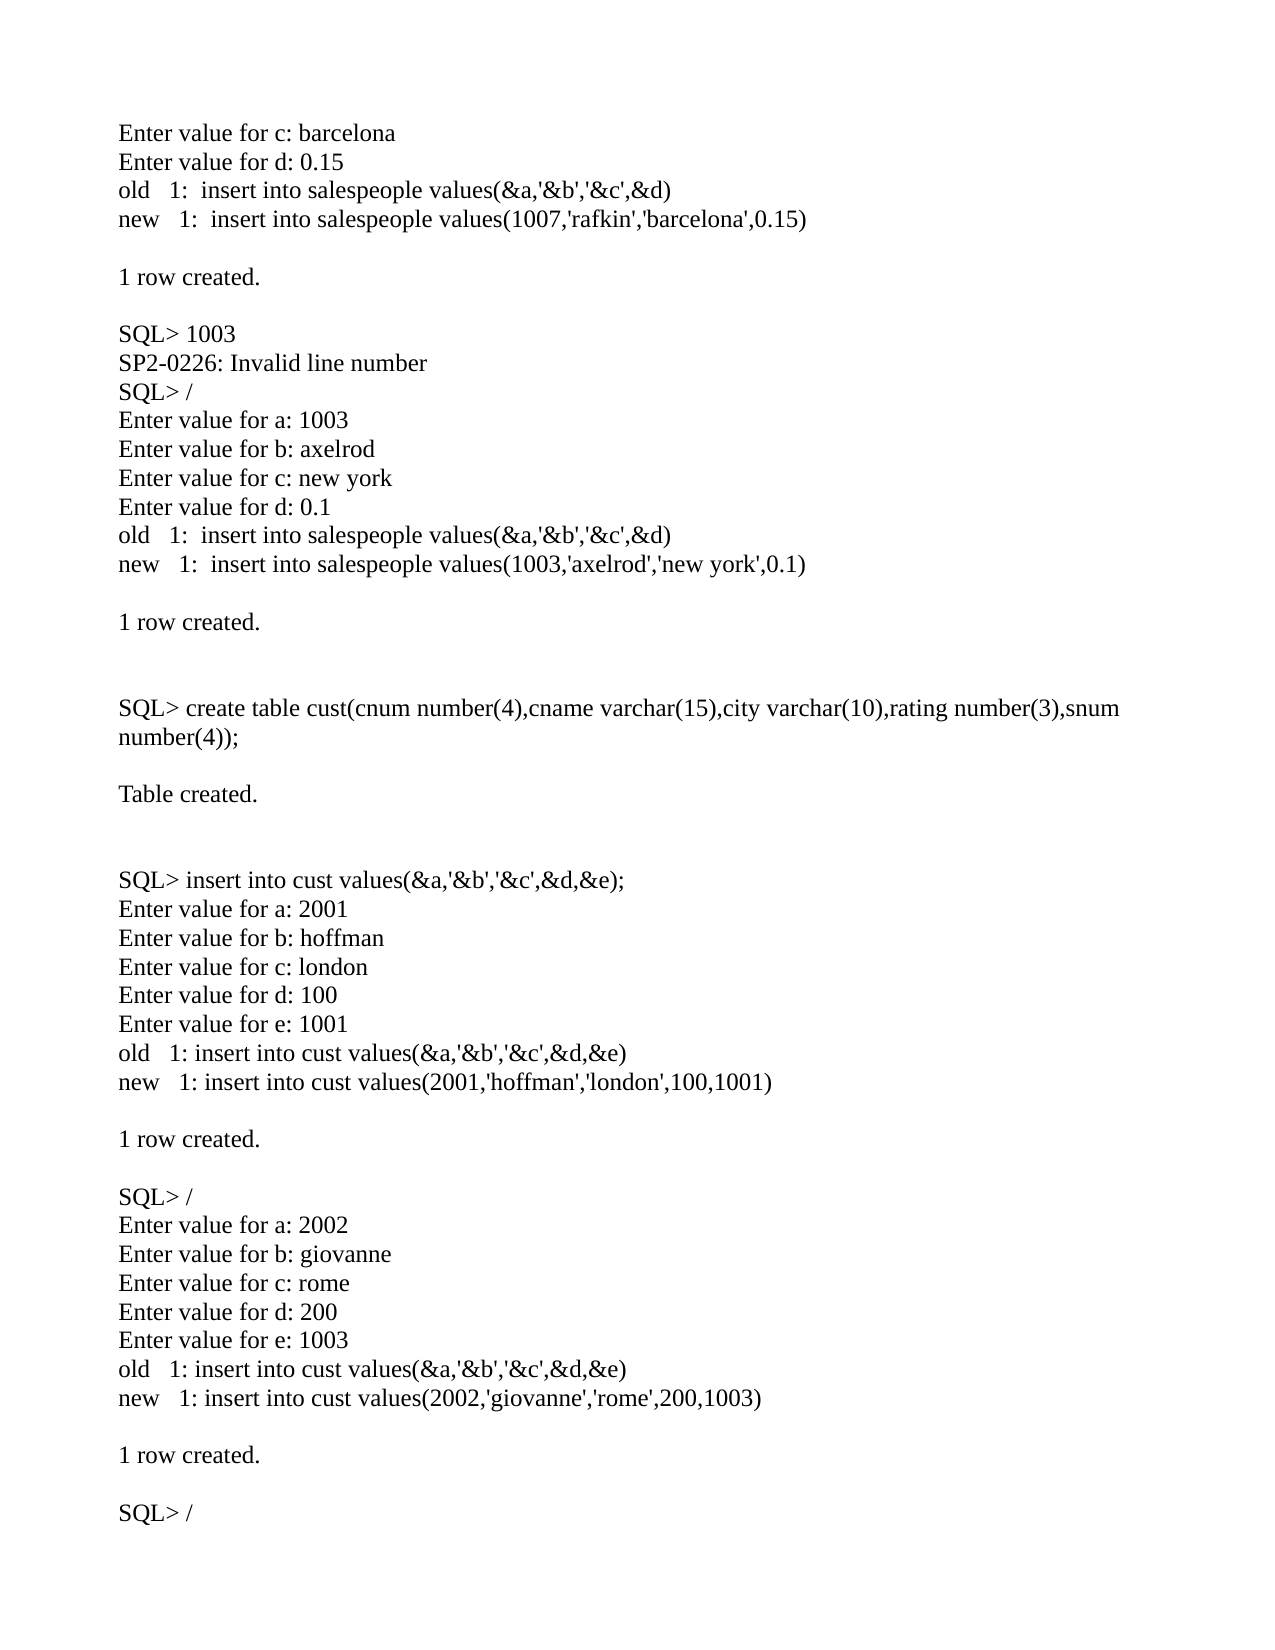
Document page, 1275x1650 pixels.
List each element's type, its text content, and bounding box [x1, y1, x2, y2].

text Enter value for d: 200 [118, 1297, 1157, 1326]
text old 1: insert into salespeople values(&a,'&b','&c',&d) [118, 521, 1157, 549]
text Enter value for c: london [118, 952, 1157, 981]
text SP2-0226: Invalid line number [118, 348, 1157, 377]
text Enter value for b: giovanne [118, 1239, 1157, 1268]
text Enter value for a: 2001 [118, 894, 1157, 923]
text old 1: insert into salespeople values(&a,'&b','&c',&d) [118, 176, 1157, 204]
text SQL> / [118, 377, 1157, 406]
text 1 row created. [118, 1441, 1157, 1469]
text 1 row created. [118, 1124, 1157, 1153]
text new 1: insert into cust values(2002,'giovanne','rome',200,1003) [118, 1383, 1157, 1412]
text Enter value for e: 1001 [118, 1009, 1157, 1038]
text SQL> create table cust(cnum number(4),cname varchar(15),city varchar(10),rating number(3),snum number(4)); [118, 693, 1157, 751]
text Enter value for e: 1003 [118, 1326, 1157, 1354]
text 1 row created. [118, 262, 1157, 291]
text SQL> insert into cust values(&a,'&b','&c',&d,&e); [118, 866, 1157, 894]
text Enter value for b: axelrod [118, 434, 1157, 463]
text Enter value for d: 100 [118, 981, 1157, 1009]
text new 1: insert into salespeople values(1003,'axelrod','new york',0.1) [118, 549, 1157, 578]
text new 1: insert into salespeople values(1007,'rafkin','barcelona',0.15) [118, 204, 1157, 233]
text Enter value for d: 0.1 [118, 492, 1157, 521]
text old 1: insert into cust values(&a,'&b','&c',&d,&e) [118, 1354, 1157, 1383]
text new 1: insert into cust values(2001,'hoffman','london',100,1001) [118, 1067, 1157, 1096]
text SQL> / [118, 1182, 1157, 1211]
text Table created. [118, 779, 1157, 808]
text Enter value for b: hoffman [118, 923, 1157, 952]
text Enter value for c: barcelona [118, 118, 1157, 147]
text SQL> / [118, 1498, 1157, 1527]
text Enter value for c: new york [118, 463, 1157, 492]
text Enter value for a: 2002 [118, 1211, 1157, 1239]
text Enter value for d: 0.15 [118, 147, 1157, 176]
text old 1: insert into cust values(&a,'&b','&c',&d,&e) [118, 1038, 1157, 1067]
text Enter value for c: rome [118, 1268, 1157, 1297]
text SQL> 1003 [118, 319, 1157, 348]
text 1 row created. [118, 607, 1157, 636]
text Enter value for a: 1003 [118, 406, 1157, 434]
